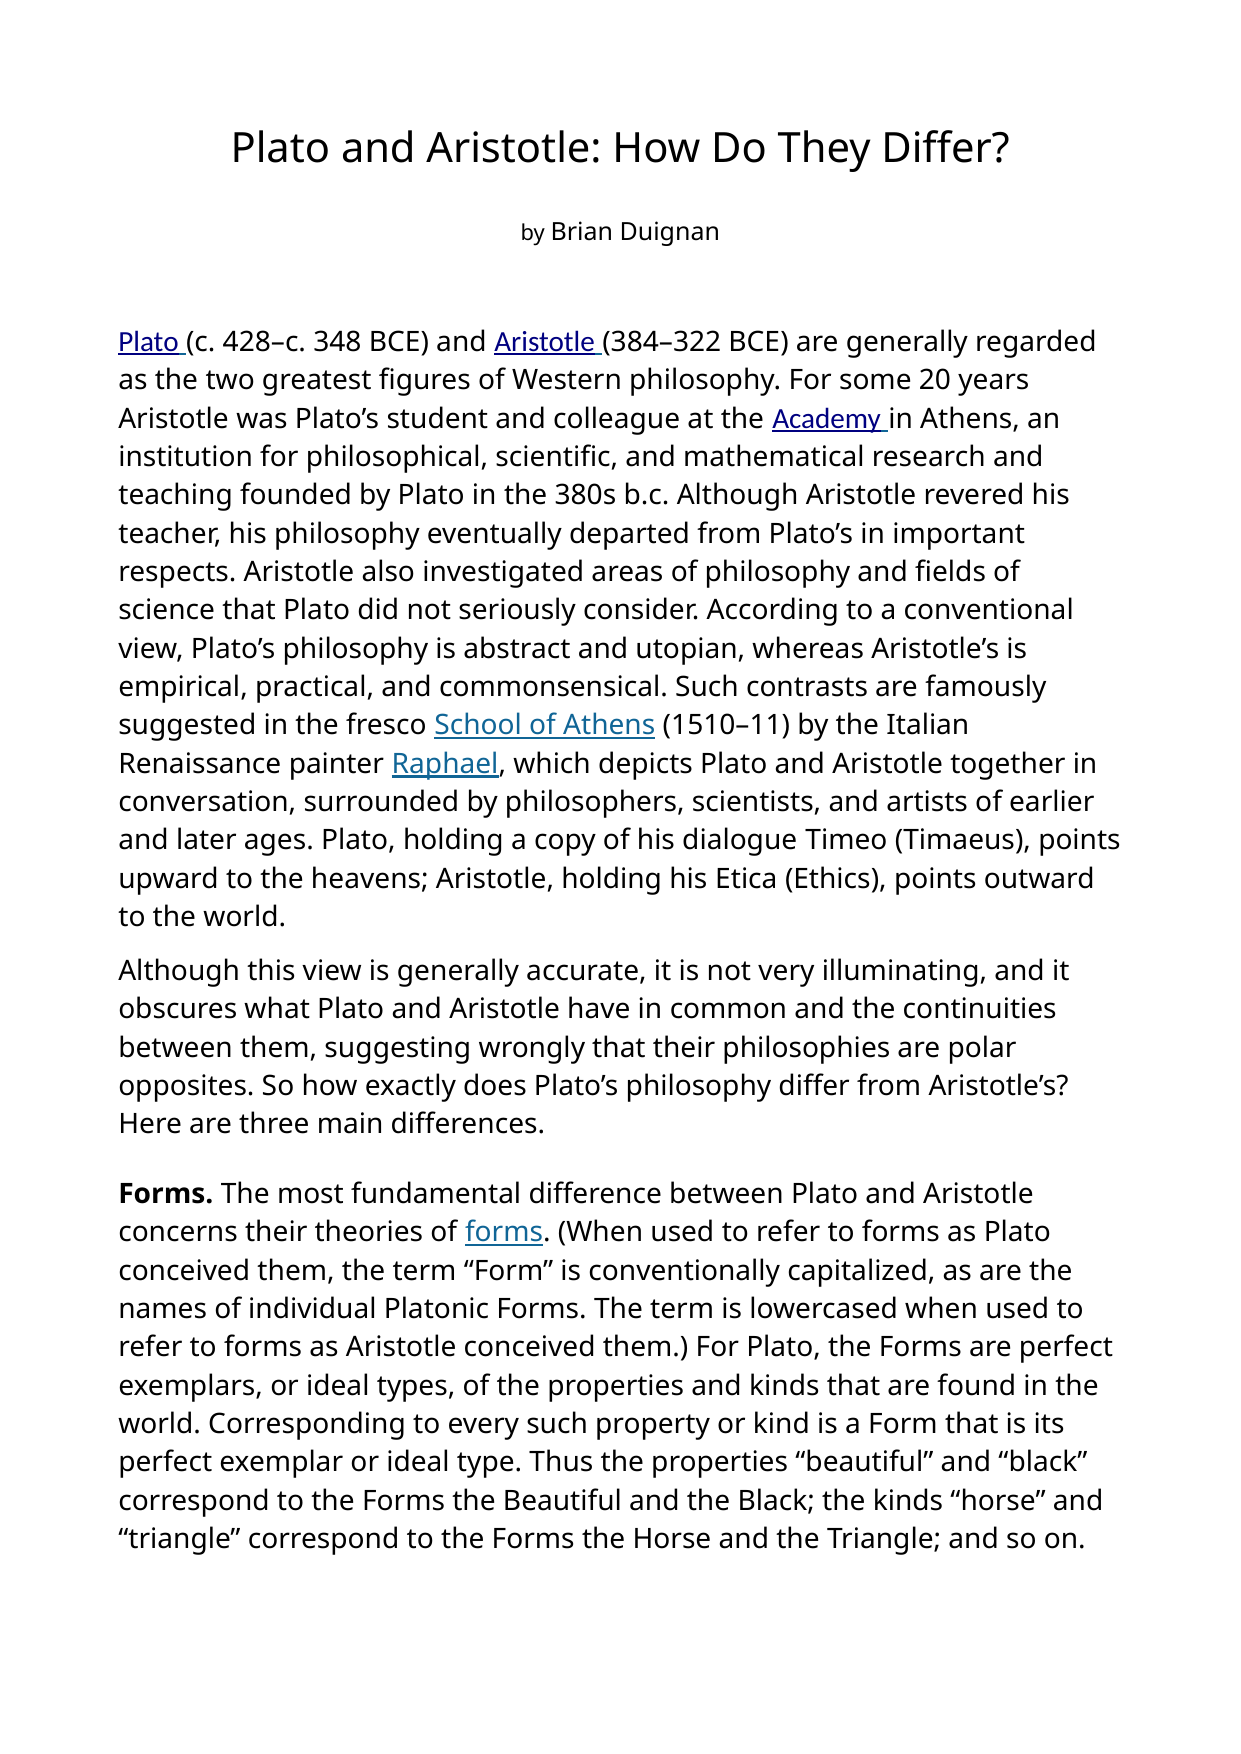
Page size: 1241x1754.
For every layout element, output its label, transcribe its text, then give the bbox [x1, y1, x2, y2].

text by Brian Duignan [118, 213, 1122, 247]
subtitle Plato and Aristotle: How Do They Differ? [118, 118, 1122, 175]
text Forms. The most fundamental difference between Plato and Aristotle concerns their theories of forms. (When used to refer to forms as Plato conceived them, the term “Form” is conventionally capitalized, as are the names of individual Platonic Forms. The term is lowercased when used to refer to forms as Aristotle conceived them.) For Plato, the Forms are perfect exemplars, or ideal types, of the properties and kinds that are found in the world. Corresponding to every such property or kind is a Form that is its perfect exemplar or ideal type. Thus the properties “beautiful” and “black” correspond to the Forms the Beautiful and the Black; the kinds “horse” and “triangle” correspond to the Forms the Horse and the Triangle; and so on. [118, 1173, 1122, 1556]
text Plato (c. 428–c. 348 BCE) and Aristotle (384–322 BCE) are generally regarded as the two greatest figures of Western philosophy. For some 20 years Aristotle was Plato’s student and colleague at the Academy in Athens, an institution for philosophical, scientific, and mathematical research and teaching founded by Plato in the 380s b.c. Although Aristotle revered his teacher, his philosophy eventually departed from Plato’s in important respects. Aristotle also investigated areas of philosophy and fields of science that Plato did not seriously consider. According to a conventional view, Plato’s philosophy is abstract and utopian, whereas Aristotle’s is empirical, practical, and commonsensical. Such contrasts are famously suggested in the fresco School of Athens (1510–11) by the Italian Renaissance painter Raphael, which depicts Plato and Aristotle together in conversation, surrounded by philosophers, scientists, and artists of earlier and later ages. Plato, holding a copy of his dialogue Timeo (Timaeus), points upward to the heavens; Aristotle, holding his Etica (Ethics), points outward to the world. [118, 321, 1122, 934]
text Although this view is generally accurate, it is not very illuminating, and it obscures what Plato and Aristotle have in common and the continuities between them, suggesting wrongly that their philosophies are polar opposites. So how exactly does Plato’s philosophy differ from Aristotle’s? Here are three main differences. [118, 950, 1122, 1142]
